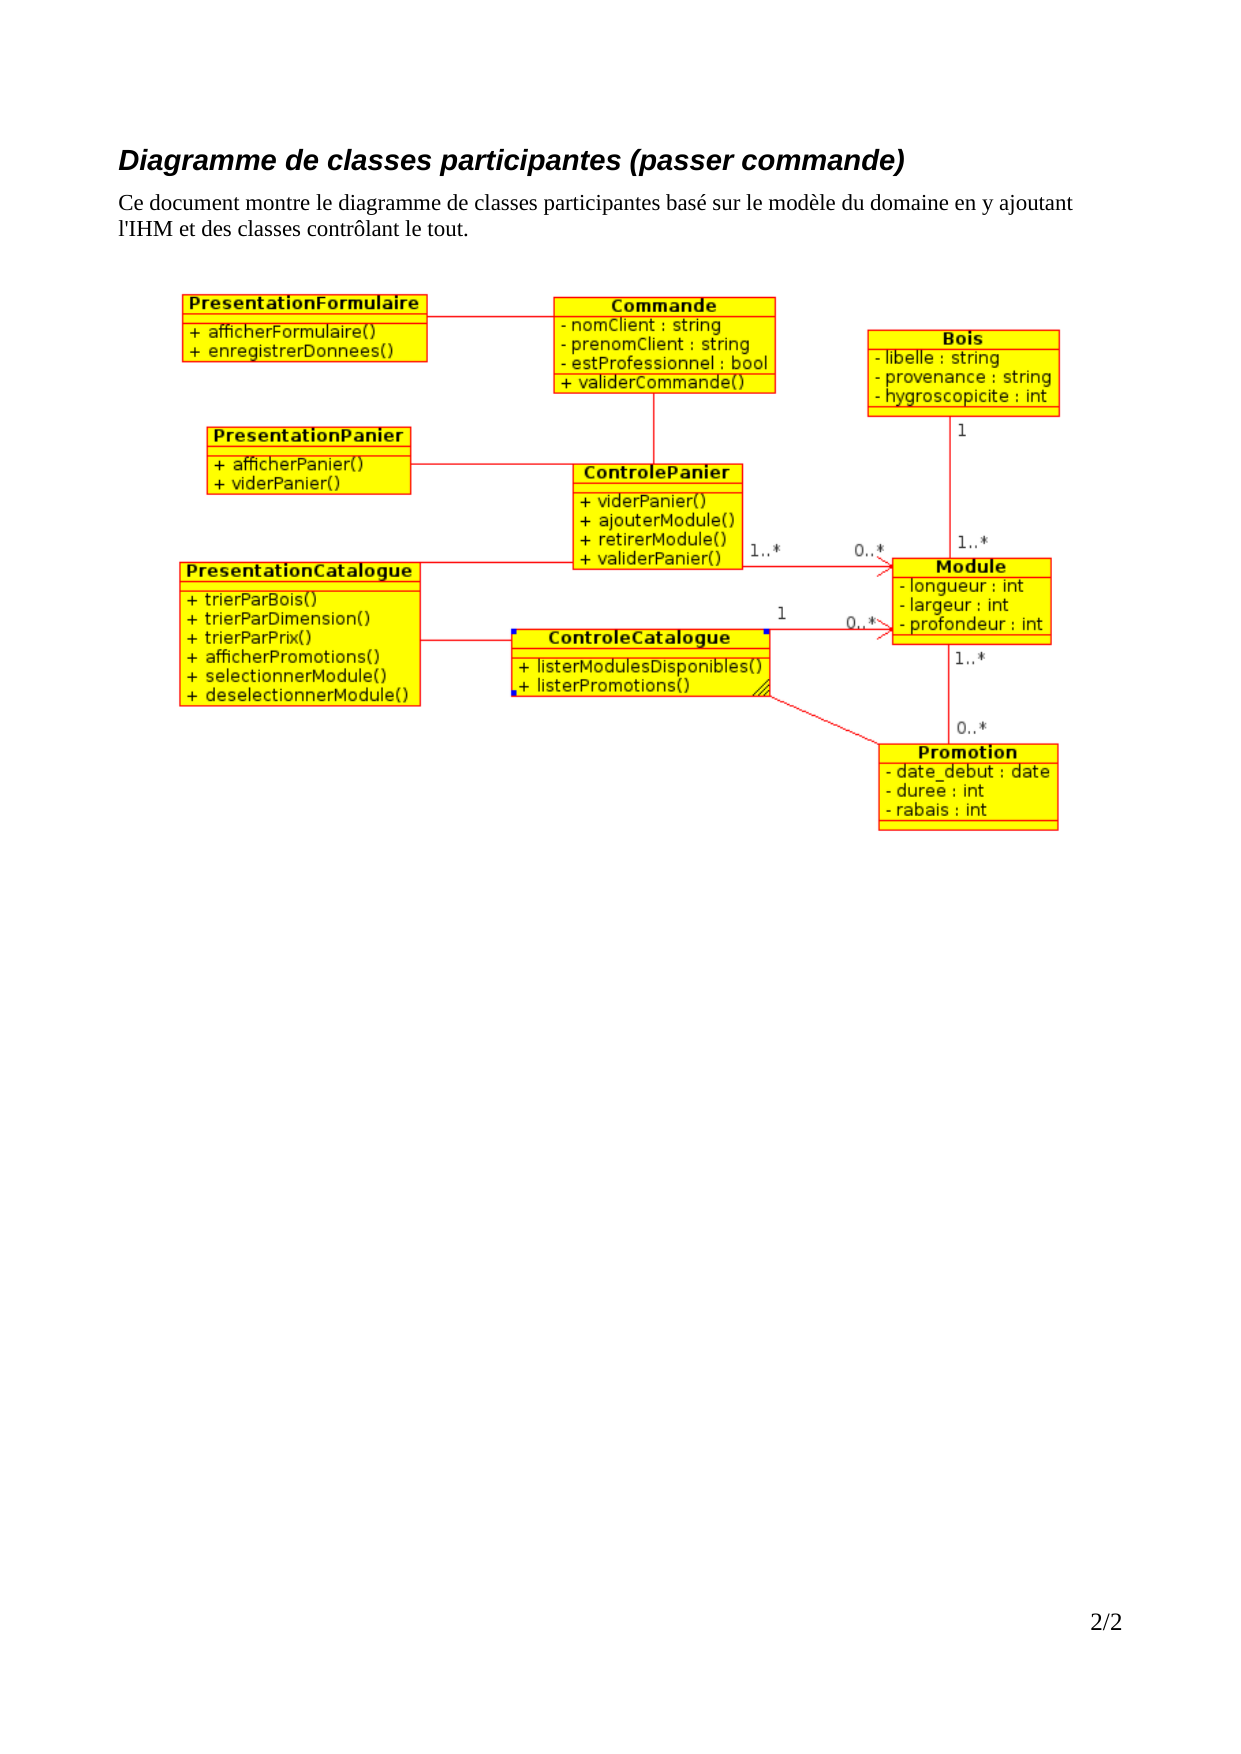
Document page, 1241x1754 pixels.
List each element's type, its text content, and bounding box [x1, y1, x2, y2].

picture [118, 241, 1123, 872]
text Ce document montre le diagramme de classes participantes basé sur le modèle du domaine en y ajoutant l'IHM et des classes contrôlant le tout. [118, 189, 1122, 241]
subtitle Diagramme de classes participantes (passer commande) [118, 143, 1122, 177]
